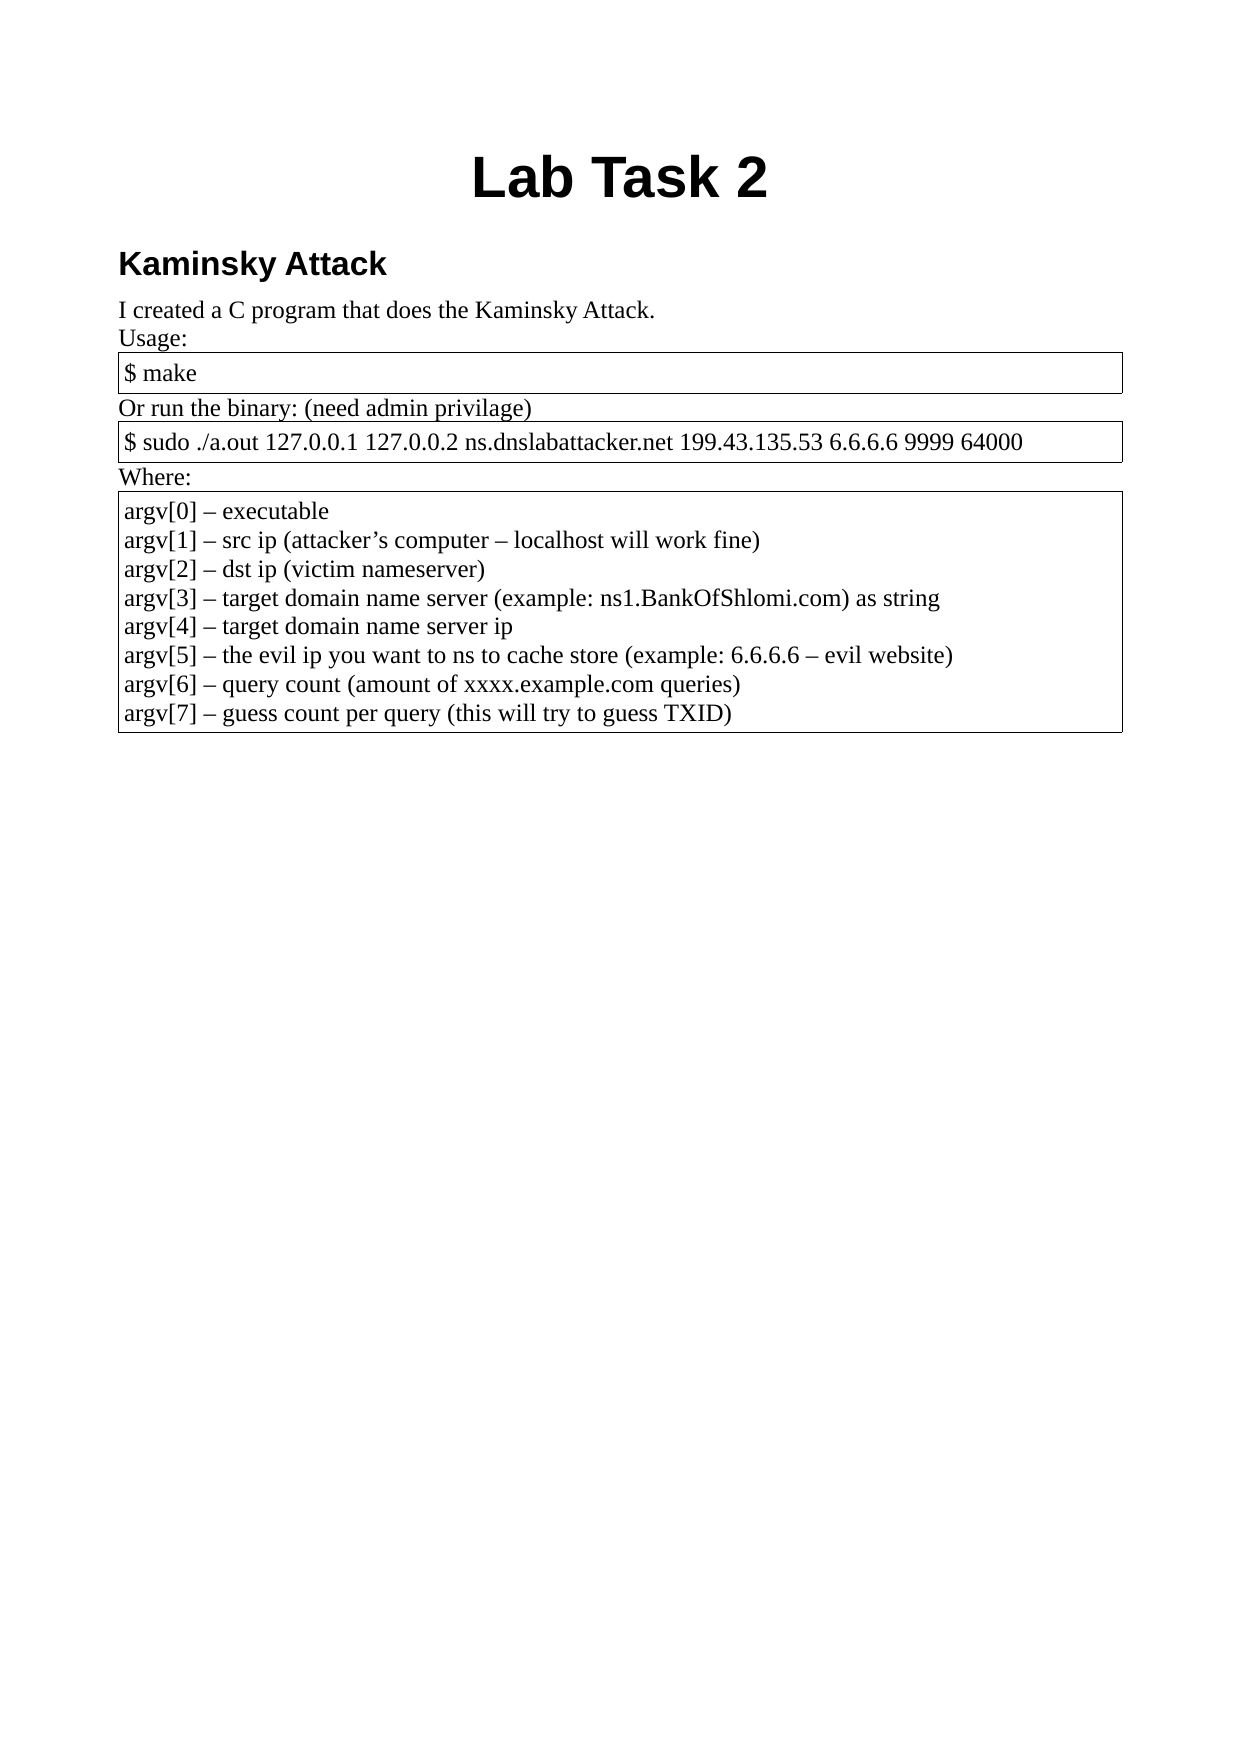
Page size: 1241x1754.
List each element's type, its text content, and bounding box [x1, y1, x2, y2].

title Lab Task 2 [118, 143, 1122, 210]
text Usage: [118, 323, 1122, 352]
text Where: [118, 463, 1122, 491]
text I created a C program that does the Kaminsky Attack. [118, 295, 1122, 323]
table_header $ sudo ./a.out 127.0.0.1 127.0.0.2 ns.dnslabattacker.net 199.43.135.53 6.6.6.6 9999 64000 [119, 422, 1122, 462]
text Or run the binary: (need admin privilage) [118, 394, 1122, 421]
subtitle Kaminsky Attack [118, 243, 1122, 282]
table_header $ make [119, 353, 1122, 392]
table_header argv[0] – executable argv[1] – src ip (attacker’s computer – localhost will work fine) argv[2] – dst ip (victim nameserver) argv[3] – target domain name server (example: ns1.BankOfShlomi.com) as string argv[4] – target domain name server ip argv[5] – the evil ip you want to ns to cache store (example: 6.6.6.6 – evil website) argv[6] – query count (amount of xxxx.example.com queries) argv[7] – guess count per query (this will try to guess TXID) [119, 492, 1122, 732]
